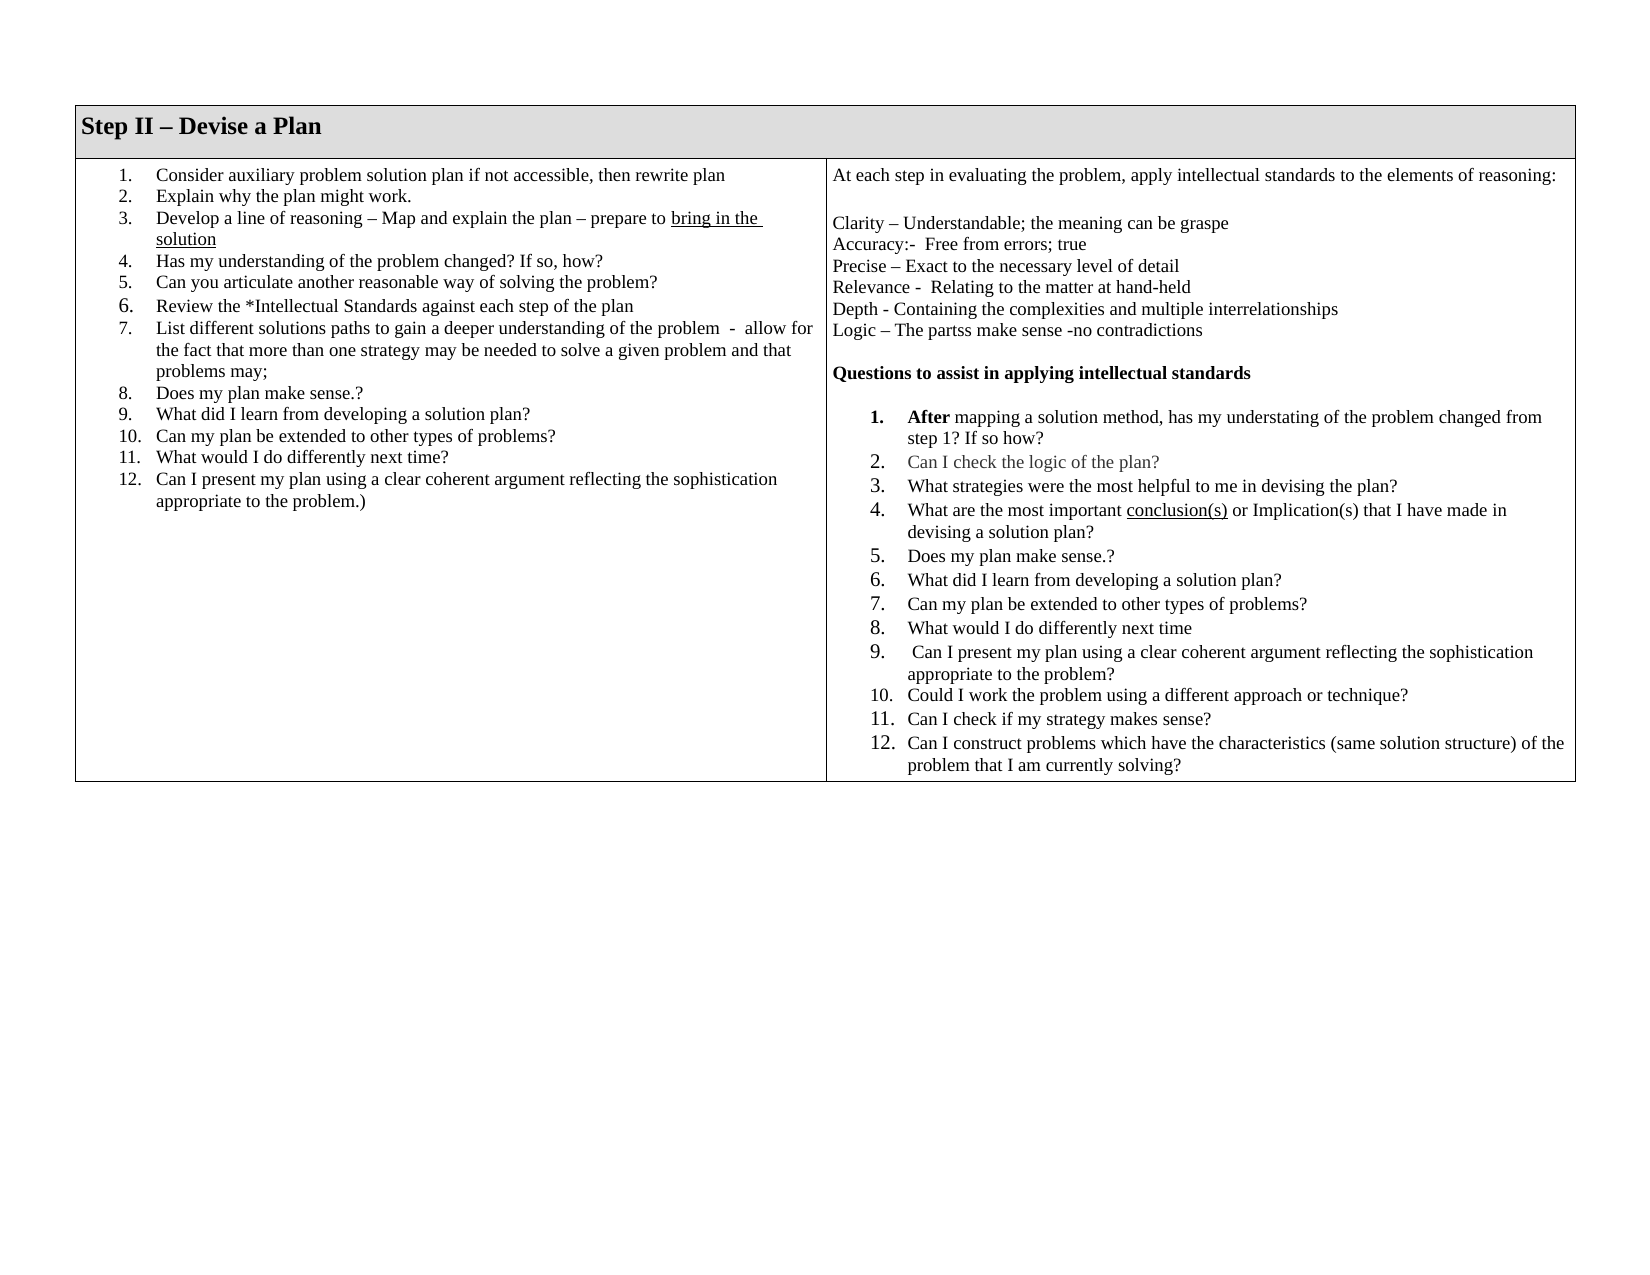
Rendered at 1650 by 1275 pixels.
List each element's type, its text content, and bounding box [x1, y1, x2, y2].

table_header Step II – Devise a Plan [76, 106, 1575, 158]
table_cell At each step in evaluating the problem, apply intellectual standards to the elements of reasoning: Clarity – Understandable; the meaning can be graspe Accuracy:- Free from errors; true Precise – Exact to the necessary level of detail Relevance - Relating to the matter at hand-held Depth - Containing the complexities and multiple interrelationships Logic – The partss make sense -no contradictions Questions to assist in applying intellectual standards After mapping a solution method, has my understating of the problem changed from step 1? If so how? Can I check the logic of the plan? What strategies were the most helpful to me in devising the plan? What are the most important conclusion(s) or Implication(s) that I have made in devising a solution plan? Does my plan make sense.? What did I learn from developing a solution plan? Can my plan be extended to other types of problems? What would I do differently next time Can I present my plan using a clear coherent argument reflecting the sophistication appropriate to the problem? Could I work the problem using a different approach or technique? Can I check if my strategy makes sense? Can I construct problems which have the characteristics (same solution structure) of the problem that I am currently solving? [827, 159, 1575, 781]
table_cell Consider auxiliary problem solution plan if not accessible, then rewrite plan Explain why the plan might work. Develop a line of reasoning – Map and explain the plan – prepare to bring in the solution Has my understanding of the problem changed? If so, how? Can you articulate another reasonable way of solving the problem? Review the *Intellectual Standards against each step of the plan List different solutions paths to gain a deeper understanding of the problem - allow for the fact that more than one strategy may be needed to solve a given problem and that problems may; Does my plan make sense.? What did I learn from developing a solution plan? Can my plan be extended to other types of problems? What would I do differently next time? Can I present my plan using a clear coherent argument reflecting the sophistication appropriate to the problem.) [76, 159, 826, 781]
